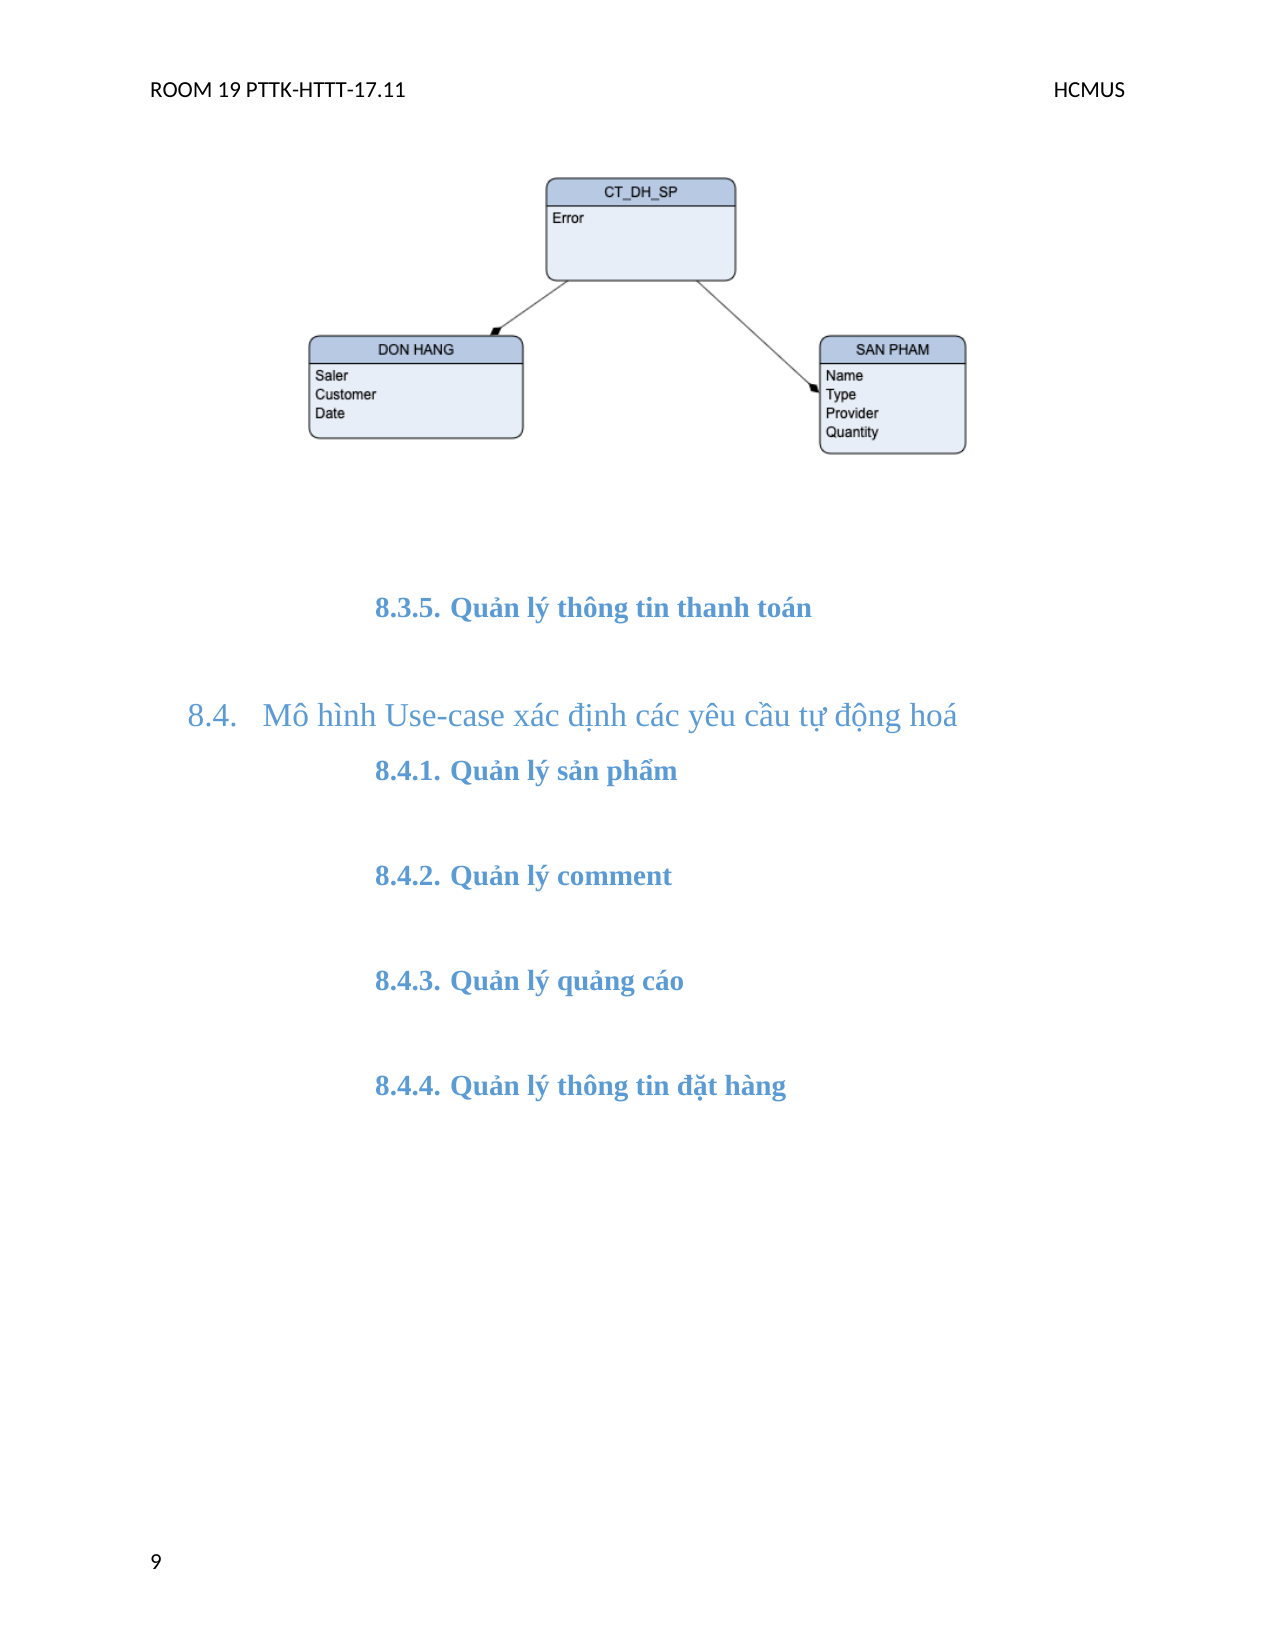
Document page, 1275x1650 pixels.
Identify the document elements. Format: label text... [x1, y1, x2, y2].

picture [280, 150, 995, 483]
subtitle Quản lý thông tin đặt hàng [375, 1068, 1125, 1101]
subtitle Mô hình Use-case xác định các yêu cầu tự động hoá [187, 695, 1125, 733]
subtitle Quản lý quảng cáo [375, 963, 1125, 996]
subtitle Quản lý comment [375, 858, 1125, 891]
subtitle Quản lý thông tin thanh toán [375, 590, 1125, 624]
subtitle Quản lý sản phẩm [375, 753, 1125, 786]
